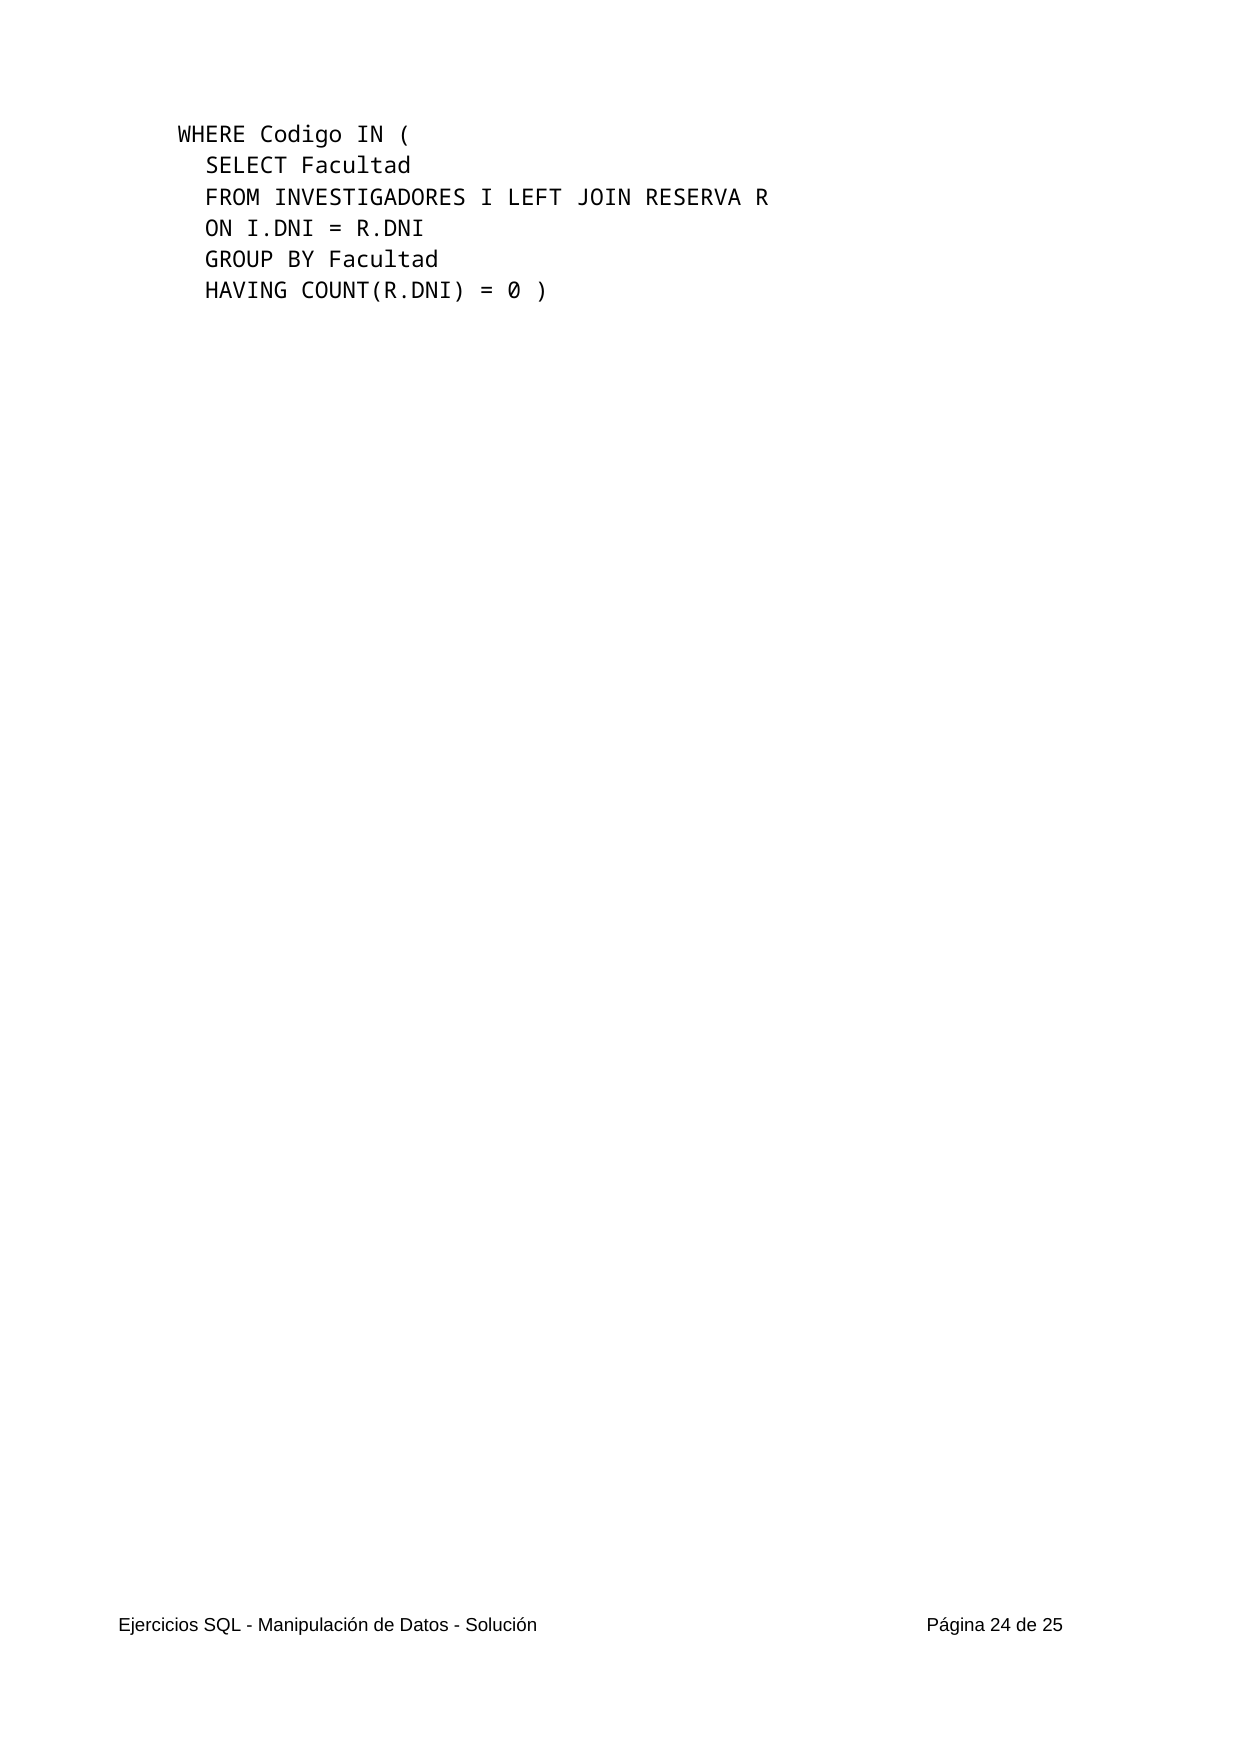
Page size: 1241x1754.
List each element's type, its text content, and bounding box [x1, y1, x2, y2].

text SELECT Facultad [177, 149, 1122, 181]
text HAVING COUNT(R.DNI) = 0 ) [177, 274, 1122, 306]
text WHERE Codigo IN ( [177, 118, 1122, 149]
text FROM INVESTIGADORES I LEFT JOIN RESERVA R [177, 181, 1122, 212]
text GROUP BY Facultad [177, 243, 1122, 274]
text ON I.DNI = R.DNI [177, 212, 1122, 243]
